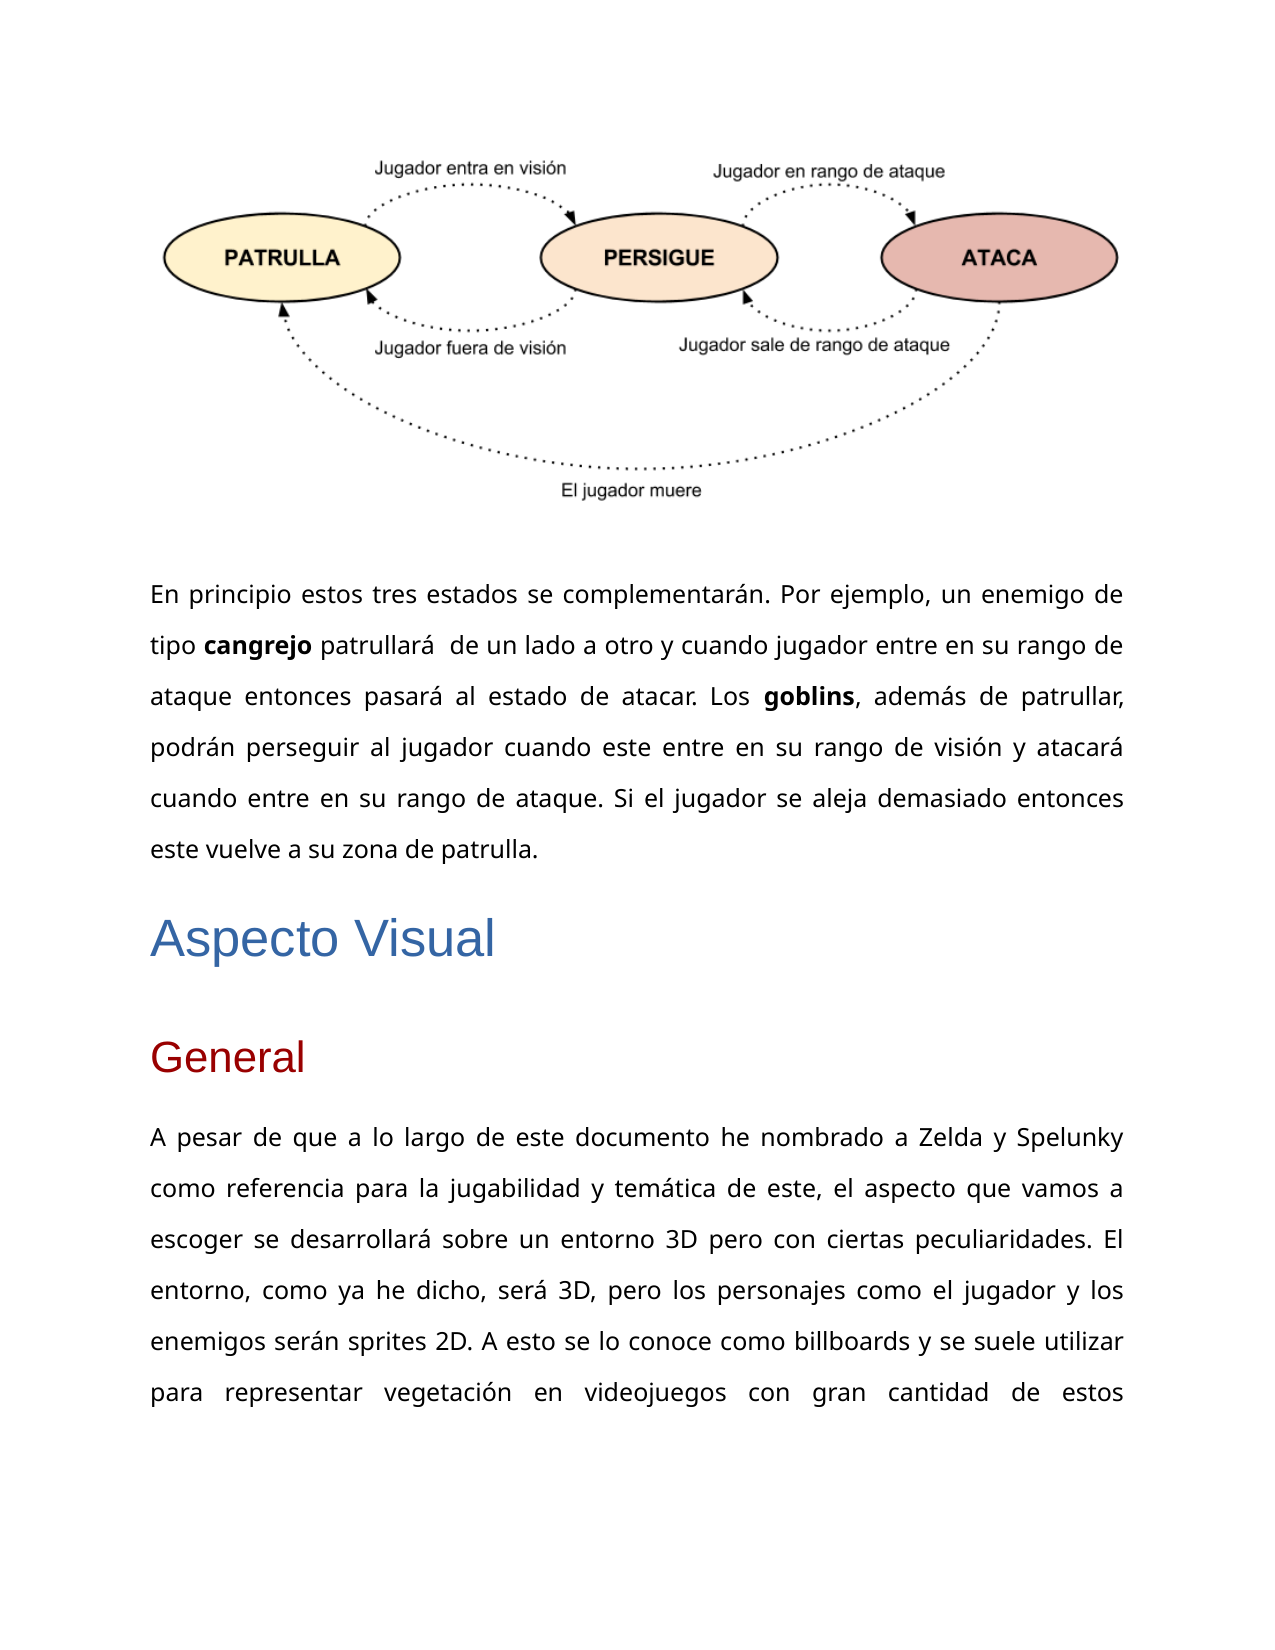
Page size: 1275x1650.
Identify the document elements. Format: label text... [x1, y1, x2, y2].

subtitle Aspecto Visual [150, 908, 1125, 968]
text A pesar de que a lo largo de este documento he nombrado a Zelda y Spelunky como referencia para la jugabilidad y temática de este, el aspecto que vamos a escoger se desarrollará sobre un entorno 3D pero con ciertas peculiaridades. El entorno, como ya he dicho, será 3D, pero los personajes como el jugador y los enemigos serán sprites 2D. A esto se lo conoce como billboards y se suele utilizar para representar vegetación en videojuegos con gran cantidad de estos [150, 1119, 1125, 1409]
subtitle General [150, 1032, 1125, 1082]
text En principio estos tres estados se complementarán. Por ejemplo, un enemigo de tipo cangrejo patrullará de un lado a otro y cuando jugador entre en su rango de ataque entonces pasará al estado de atacar. Los goblins, además de patrullar, podrán perseguir al jugador cuando este entre en su rango de visión y atacará cuando entre en su rango de ataque. Si el jugador se aleja demasiado entonces este vuelve a su zona de patrulla. [150, 576, 1125, 866]
picture [150, 150, 1125, 509]
